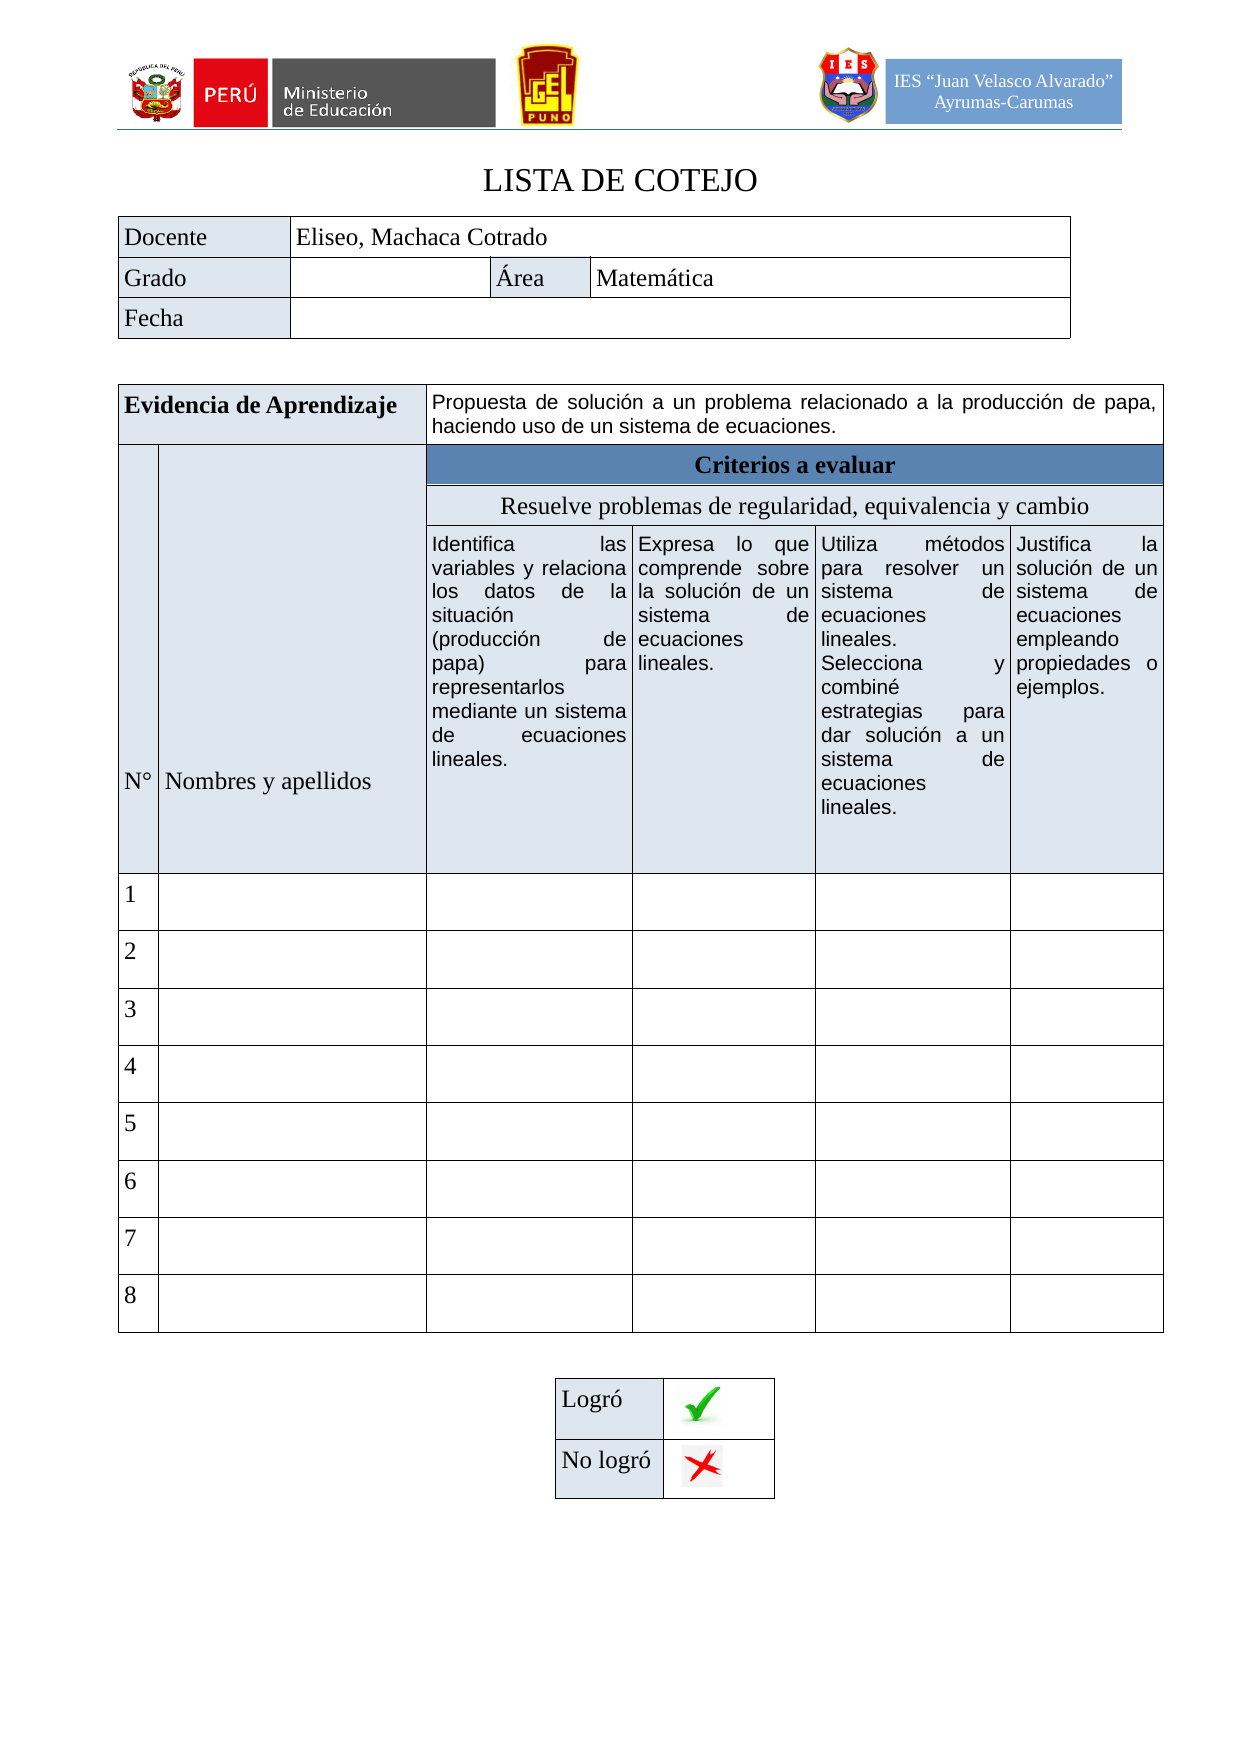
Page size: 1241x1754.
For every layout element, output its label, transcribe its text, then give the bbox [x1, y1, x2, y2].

table_cell [816, 1218, 1010, 1274]
table_cell [633, 874, 815, 930]
table_cell [159, 1161, 426, 1217]
table_cell 4 [119, 1046, 158, 1102]
table_cell [633, 1103, 815, 1159]
table_cell [427, 1218, 632, 1274]
table_cell 3 [119, 989, 158, 1045]
table_cell [1011, 989, 1163, 1045]
table_cell 7 [119, 1218, 158, 1274]
table_cell [427, 1161, 632, 1217]
table_cell [1011, 874, 1163, 930]
table_cell [159, 1103, 426, 1159]
table_cell [159, 874, 426, 930]
table_cell [633, 1046, 815, 1102]
table_cell Expresa lo que comprende sobre la solución de un sistema de ecuaciones lineales. [633, 526, 815, 873]
picture [681, 1445, 723, 1487]
table_cell [1011, 1103, 1163, 1159]
table_cell [427, 989, 632, 1045]
table_cell Área [491, 258, 590, 297]
table_cell [633, 989, 815, 1045]
table_cell 5 [119, 1103, 158, 1159]
table_cell [159, 1275, 426, 1332]
table_header [664, 1379, 774, 1439]
table_header Evidencia de Aprendizaje [119, 385, 426, 444]
table_header Eliseo, Machaca Cotrado [291, 217, 1070, 256]
table_header Docente [119, 217, 290, 256]
table_cell Fecha [119, 298, 290, 338]
table_cell [427, 1046, 632, 1102]
table_cell Justifica la solución de un sistema de ecuaciones empleando propiedades o ejemplos. [1011, 526, 1163, 873]
table_cell [816, 931, 1010, 987]
table_cell Nombres y apellidos [159, 445, 426, 873]
table_cell [816, 1103, 1010, 1159]
table_cell [816, 1275, 1010, 1332]
table_cell [664, 1440, 774, 1498]
table_cell Identifica las variables y relaciona los datos de la situación (producción de papa) para representarlos mediante un sistema de ecuaciones lineales. [427, 526, 632, 873]
table_cell 8 [119, 1275, 158, 1332]
table_header Logró [556, 1379, 663, 1439]
table_cell Grado [119, 258, 290, 297]
table_cell 1 [119, 874, 158, 930]
table_cell [291, 298, 1070, 338]
table_cell [816, 874, 1010, 930]
table_cell [291, 258, 490, 297]
table_cell [633, 1218, 815, 1274]
table_cell [427, 874, 632, 930]
table_cell [1011, 1218, 1163, 1274]
table_cell Matemática [591, 258, 1070, 297]
table_cell Criterios a evaluar [427, 445, 1163, 484]
picture [675, 1383, 729, 1428]
table_cell Resuelve problemas de regularidad, equivalencia y cambio [427, 486, 1163, 525]
table_cell [1011, 931, 1163, 987]
table_cell [427, 1103, 632, 1159]
table_cell 6 [119, 1161, 158, 1217]
table_cell [1011, 1275, 1163, 1332]
table_cell Utiliza métodos para resolver un sistema de ecuaciones lineales. Selecciona y combiné estrategias para dar solución a un sistema de ecuaciones lineales. [816, 526, 1010, 873]
table_cell [159, 931, 426, 987]
table_cell No logró [556, 1440, 663, 1498]
picture [117, 40, 591, 129]
table_cell [427, 1275, 632, 1332]
table_header Propuesta de solución a un problema relacionado a la producción de papa, haciendo uso de un sistema de ecuaciones. [427, 385, 1163, 444]
text LISTA DE COTEJO [118, 161, 1122, 199]
table_cell [816, 1046, 1010, 1102]
table_cell [1011, 1046, 1163, 1102]
table_cell [1011, 1161, 1163, 1217]
table_cell N° [119, 445, 158, 873]
table_cell [633, 1161, 815, 1217]
table_cell [816, 1161, 1010, 1217]
table_cell 2 [119, 931, 158, 987]
picture [811, 47, 886, 124]
table_cell [633, 1275, 815, 1332]
table_cell [159, 1046, 426, 1102]
table_cell [159, 1218, 426, 1274]
table_cell [159, 989, 426, 1045]
table_cell [633, 931, 815, 987]
table_cell [427, 931, 632, 987]
table_cell [816, 989, 1010, 1045]
